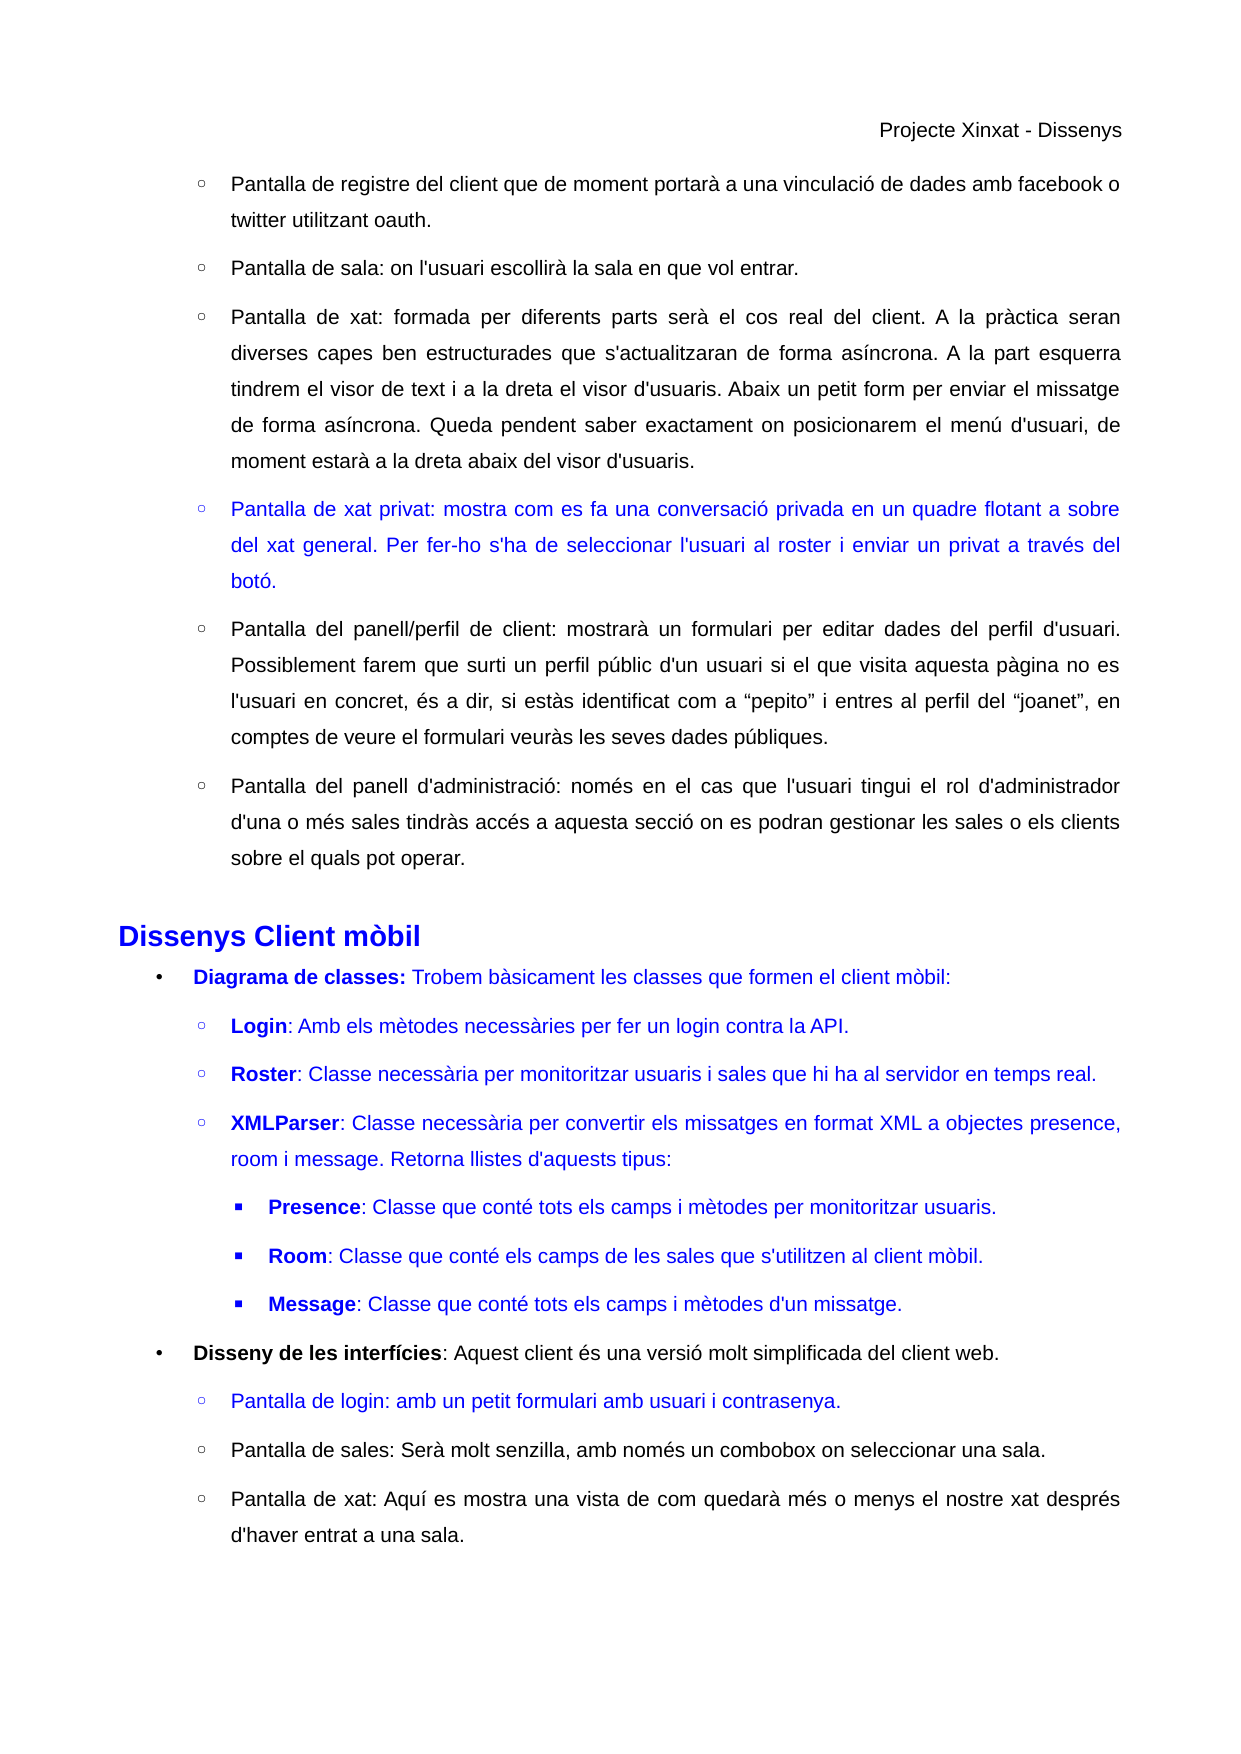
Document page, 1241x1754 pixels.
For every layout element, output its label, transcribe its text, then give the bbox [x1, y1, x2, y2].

list Diagrama de classes: Trobem bàsicament les classes que formen el client mòbil: [156, 965, 1122, 989]
list Pantalla de xat: formada per diferents parts serà el cos real del client. A la pràctica seran diverses capes ben estructurades que s'actualitzaran de forma asíncrona. A la part esquerra tindrem el visor de text i a la dreta el visor d'usuaris. Abaix un petit form per enviar el missatge de forma asíncrona. Queda pendent saber exactament on posicionarem el menú d'usuari, de moment estarà a la dreta abaix del visor d'usuaris. [193, 304, 1122, 472]
list Presence: Classe que conté tots els camps i mètodes per monitoritzar usuaris. [231, 1195, 1122, 1219]
list Pantalla del panell d'administració: només en el cas que l'usuari tingui el rol d'administrador d'una o més sales tindràs accés a aquesta secció on es podran gestionar les sales o els clients sobre el quals pot operar. [193, 774, 1122, 869]
list Disseny de les interfícies: Aquest client és una versió molt simplificada del client web. [156, 1341, 1122, 1365]
list Pantalla del panell/perfil de client: mostrarà un formulari per editar dades del perfil d'usuari. Possiblement farem que surti un perfil públic d'un usuari si el que visita aquesta pàgina no es l'usuari en concret, és a dir, si estàs identificat com a “pepito” i entres al perfil del “joanet”, en comptes de veure el formulari veuràs les seves dades públiques. [193, 617, 1122, 749]
list Room: Classe que conté els camps de les sales que s'utilitzen al client mòbil. [231, 1244, 1122, 1268]
list XMLParser: Classe necessària per convertir els missatges en format XML a objectes presence, room i message. Retorna llistes d'aquests tipus: [193, 1111, 1122, 1171]
list Pantalla de login: amb un petit formulari amb usuari i contrasenya. [193, 1389, 1122, 1413]
list Pantalla de registre del client que de moment portarà a una vinculació de dades amb facebook o twitter utilitzant oauth. [193, 172, 1122, 232]
subtitle Dissenys Client mòbil [118, 919, 1122, 953]
list Login: Amb els mètodes necessàries per fer un login contra la API. [193, 1014, 1122, 1038]
list Pantalla de sala: on l'usuari escollirà la sala en que vol entrar. [193, 256, 1122, 280]
list Message: Classe que conté tots els camps i mètodes d'un missatge. [231, 1292, 1122, 1316]
list Pantalla de sales: Serà molt senzilla, amb només un combobox on seleccionar una sala. [193, 1438, 1122, 1462]
list Roster: Classe necessària per monitoritzar usuaris i sales que hi ha al servidor en temps real. [193, 1062, 1122, 1086]
list Pantalla de xat privat: mostra com es fa una conversació privada en un quadre flotant a sobre del xat general. Per fer-ho s'ha de seleccionar l'usuari al roster i enviar un privat a través del botó. [193, 497, 1122, 593]
list Pantalla de xat: Aquí es mostra una vista de com quedarà més o menys el nostre xat després d'haver entrat a una sala. [193, 1486, 1122, 1546]
